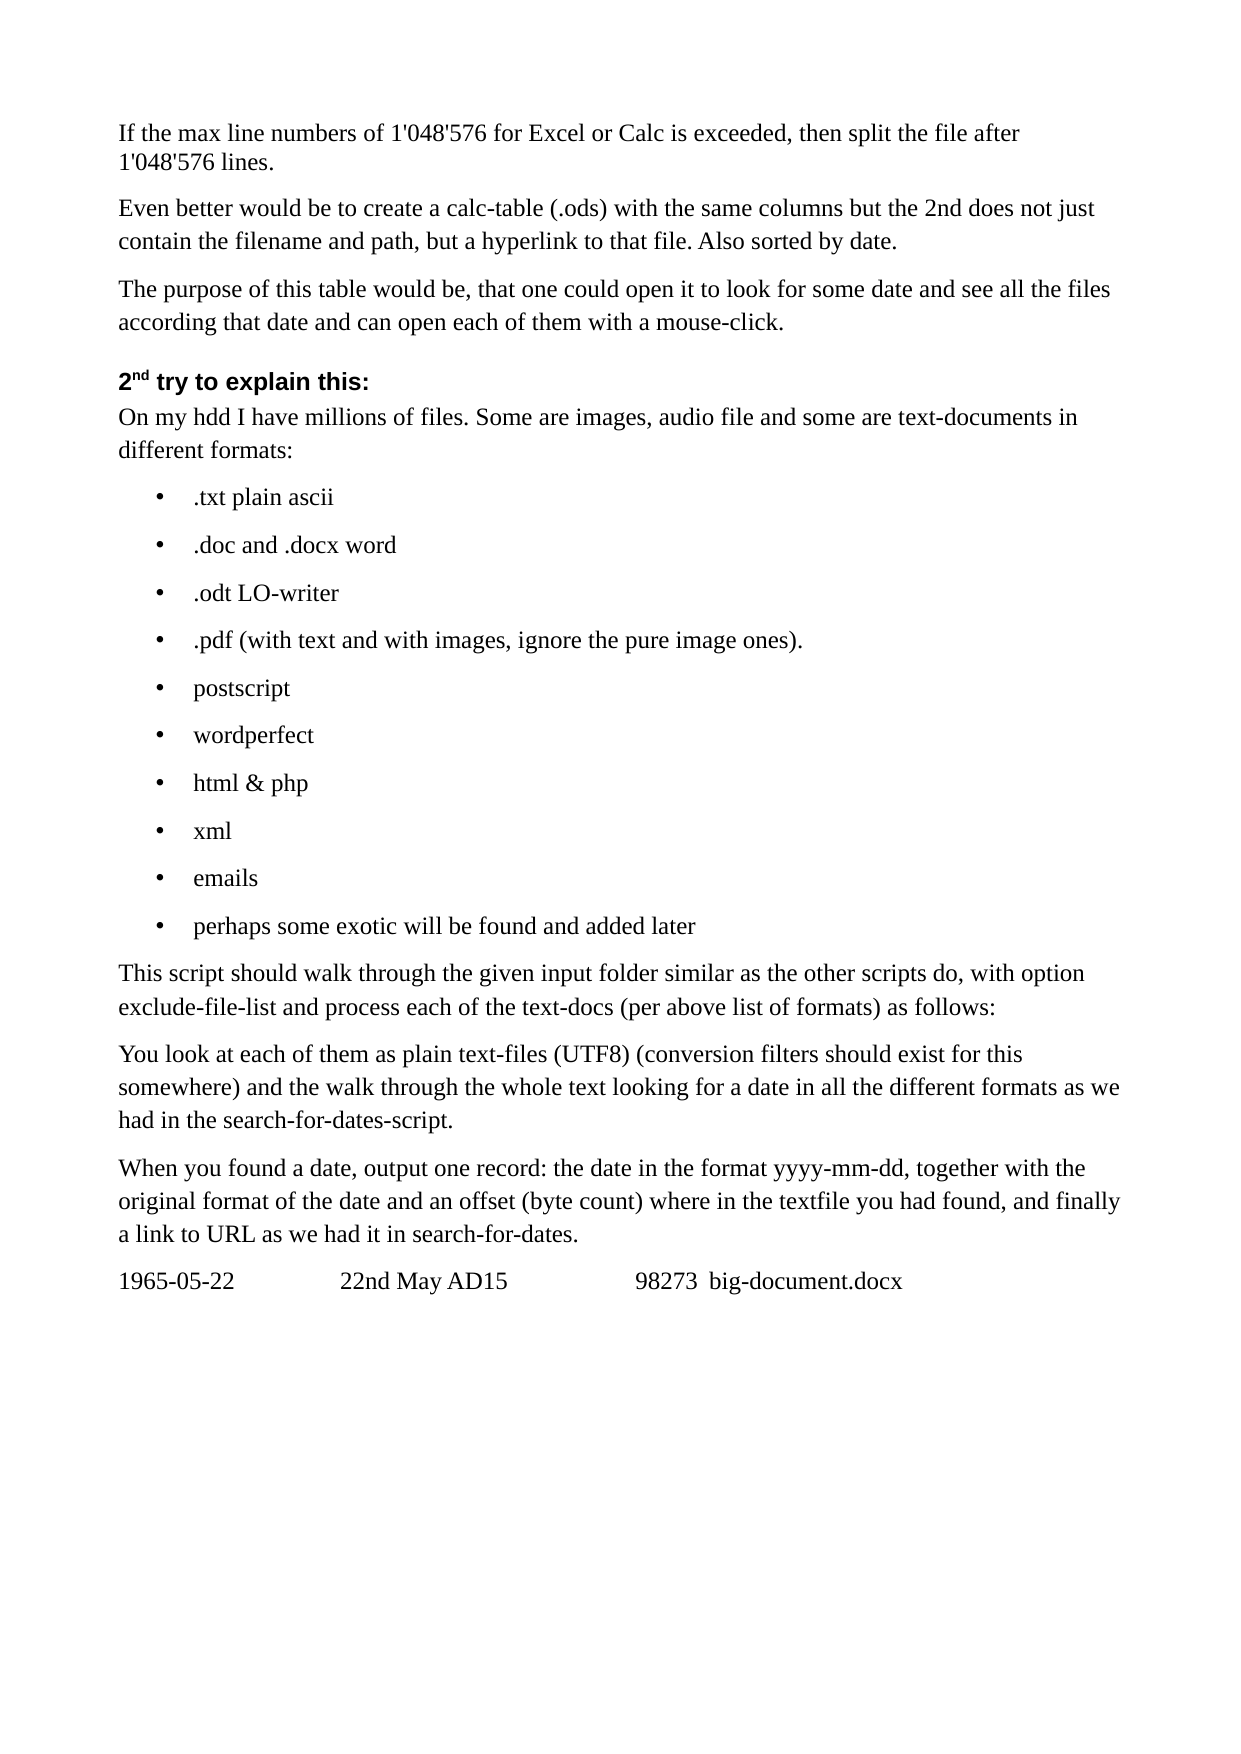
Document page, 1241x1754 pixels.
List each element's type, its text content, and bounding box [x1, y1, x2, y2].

subtitle 2nd try to explain this: [118, 367, 1122, 396]
list .doc and .docx word [156, 530, 1122, 559]
text The purpose of this table would be, that one could open it to look for some date and see all the files according that date and can open each of them with a mouse-click. [118, 274, 1122, 336]
text 1965-05-22 22nd May AD15 98273 big-document.docx [118, 1266, 1122, 1295]
list .txt plain ascii [156, 482, 1122, 511]
list wordperfect [156, 721, 1122, 749]
list .odt LO-writer [156, 578, 1122, 606]
list .pdf (with text and with images, ignore the pure image ones). [156, 625, 1122, 654]
list perhaps some exotic will be found and added later [156, 911, 1122, 940]
text On my hdd I have millions of files. Some are images, audio file and some are text-documents in different formats: [118, 402, 1122, 464]
list html & php [156, 768, 1122, 797]
text You look at each of them as plain text-files (UTF8) (conversion filters should exist for this somewhere) and the walk through the whole text looking for a date in all the different formats as we had in the search-for-dates-script. [118, 1039, 1122, 1134]
text This script should walk through the given input folder similar as the other scripts do, with option exclude-file-list and process each of the text-docs (per above list of formats) as follows: [118, 958, 1122, 1020]
list xml [156, 816, 1122, 844]
text Even better would be to create a calc-table (.ods) with the same columns but the 2nd does not just contain the filename and path, but a hyperlink to that file. Also sorted by date. [118, 193, 1122, 255]
text If the max line numbers of 1'048'576 for Excel or Calc is exceeded, then split the file after 1'048'576 lines. [118, 118, 1122, 176]
text When you found a date, output one record: the date in the format yyyy-mm-dd, together with the original format of the date and an offset (byte count) where in the textfile you had found, and finally a link to URL as we had it in search-for-dates. [118, 1153, 1122, 1248]
list emails [156, 863, 1122, 892]
list postscript [156, 673, 1122, 702]
